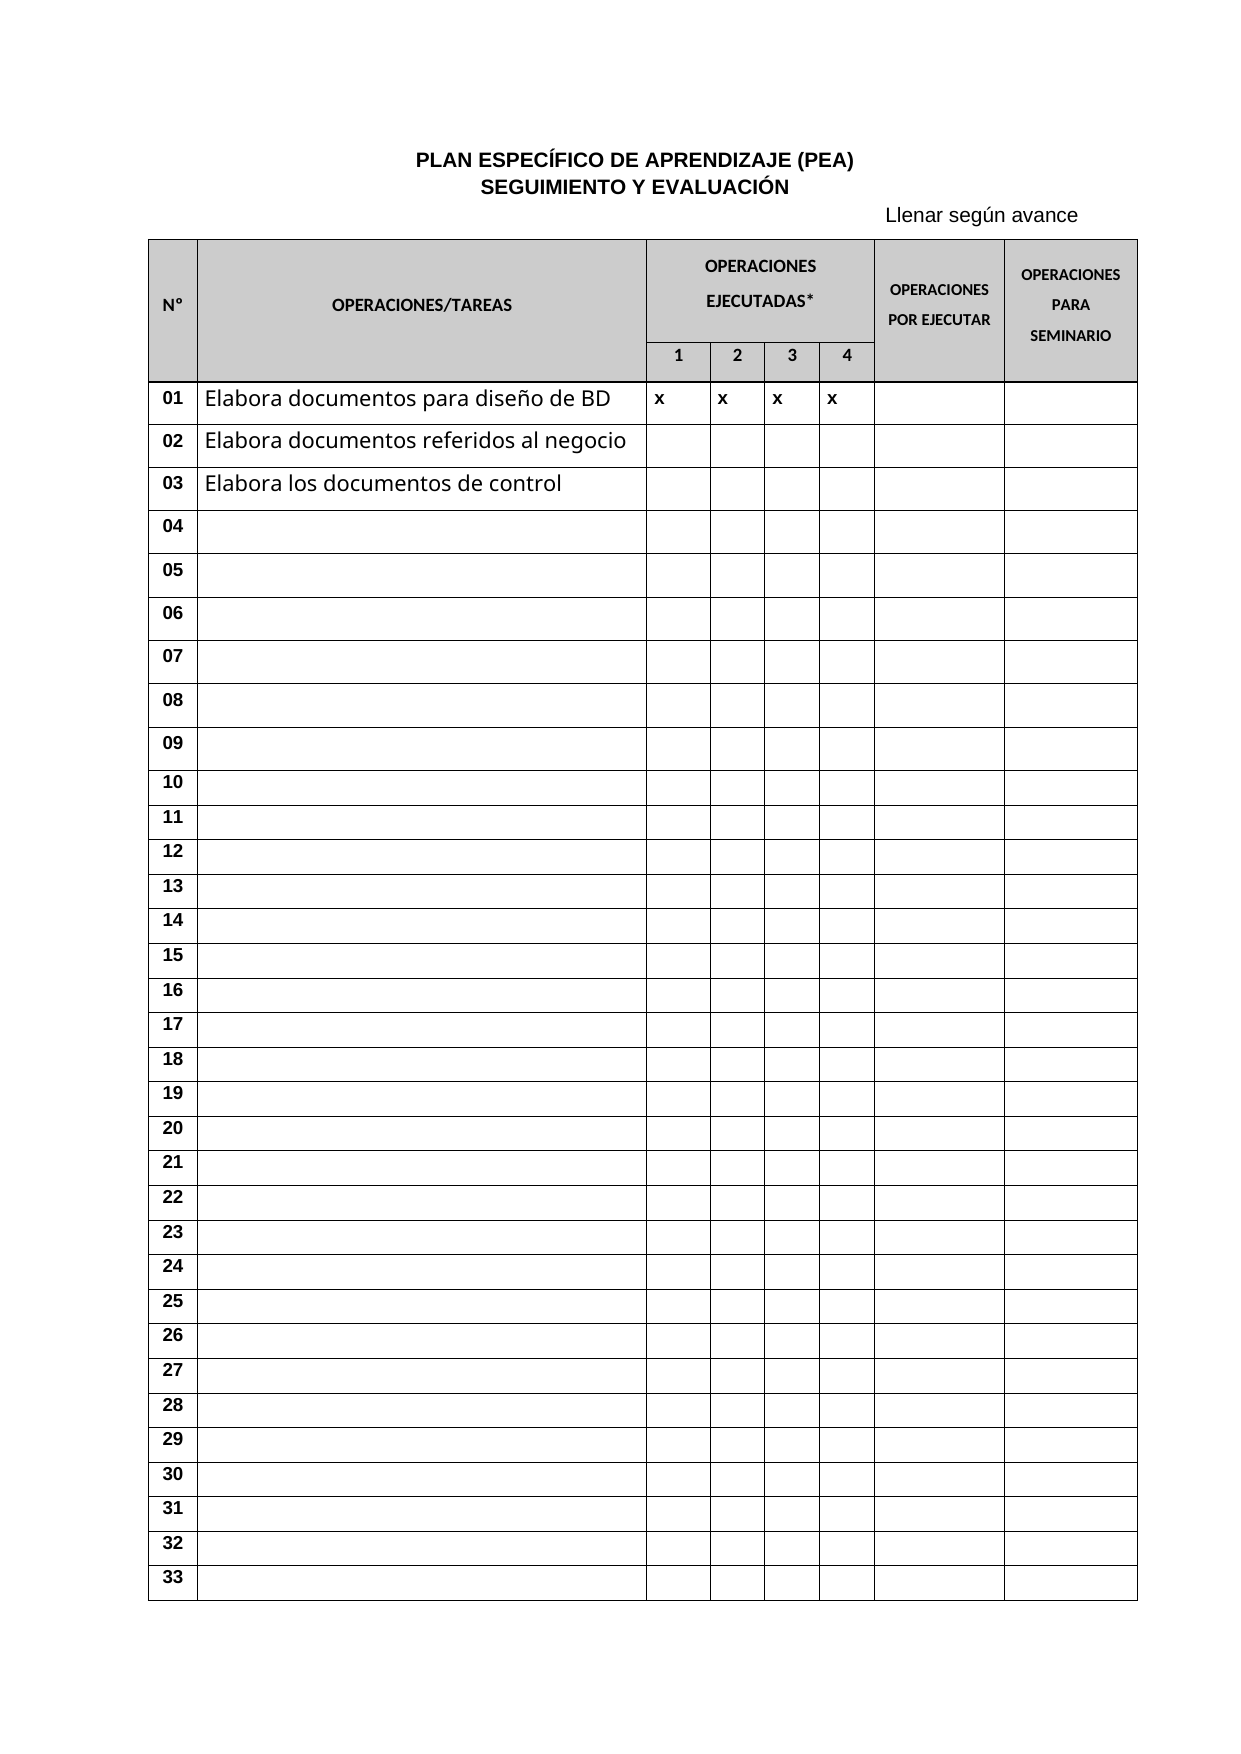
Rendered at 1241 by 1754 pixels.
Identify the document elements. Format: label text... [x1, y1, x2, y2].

table_cell [647, 944, 710, 977]
table_cell 26 [149, 1324, 197, 1358]
table_cell [198, 1463, 646, 1496]
table_cell [820, 771, 874, 804]
table_cell [1005, 383, 1137, 424]
table_cell 08 [149, 684, 197, 727]
table_cell [198, 598, 646, 640]
table_cell [711, 1394, 764, 1427]
table_cell [1005, 511, 1137, 553]
table_cell [875, 684, 1004, 727]
table_cell [711, 554, 764, 597]
table_cell [765, 944, 819, 977]
table_cell [875, 383, 1004, 424]
table_cell [765, 771, 819, 804]
table_cell [1005, 1532, 1137, 1565]
table_cell [198, 511, 646, 553]
table_cell [711, 909, 764, 943]
table_cell [765, 511, 819, 553]
table_cell [820, 979, 874, 1012]
table_cell Elabora documentos referidos al negocio [198, 425, 646, 467]
table_cell [820, 1532, 874, 1565]
table_cell [1005, 1048, 1137, 1081]
table_cell [198, 1532, 646, 1565]
table_cell [875, 1048, 1004, 1081]
table_cell [765, 1048, 819, 1081]
table_cell [647, 1082, 710, 1116]
table_cell Elabora los documentos de control [198, 468, 646, 510]
table_cell [875, 1221, 1004, 1254]
table_cell 14 [149, 909, 197, 943]
table_header Nº [149, 240, 197, 381]
table_cell [875, 1290, 1004, 1323]
table_cell [711, 806, 764, 839]
table_cell [711, 1221, 764, 1254]
table_cell [198, 1566, 646, 1600]
table_cell [820, 806, 874, 839]
table_cell [711, 641, 764, 683]
table_cell [765, 1394, 819, 1427]
table_cell [820, 1255, 874, 1289]
table_cell [820, 1324, 874, 1358]
table_cell 04 [149, 511, 197, 553]
table_cell [711, 1532, 764, 1565]
table_cell [711, 1013, 764, 1047]
table_cell [765, 840, 819, 874]
table_cell [711, 511, 764, 553]
table_cell [765, 1221, 819, 1254]
table_cell 10 [149, 771, 197, 804]
table_cell [647, 598, 710, 640]
table_cell x [647, 383, 710, 424]
table_cell 13 [149, 875, 197, 908]
table_cell 06 [149, 598, 197, 640]
table_cell 01 [149, 383, 197, 424]
text PLAN ESPECÍFICO DE APRENDIZAJE (PEA) [148, 148, 1122, 172]
table_cell [1005, 1151, 1137, 1185]
table_cell [875, 1186, 1004, 1219]
table_cell [1005, 1186, 1137, 1219]
table_cell [765, 1428, 819, 1462]
table_cell 03 [149, 468, 197, 510]
table_cell [820, 1497, 874, 1531]
table_cell [647, 1428, 710, 1462]
table_cell [820, 598, 874, 640]
table_cell [875, 554, 1004, 597]
table_cell [647, 684, 710, 727]
table_cell [1005, 771, 1137, 804]
table_cell 31 [149, 1497, 197, 1531]
table_cell [647, 1497, 710, 1531]
table_cell [765, 806, 819, 839]
table_cell [765, 979, 819, 1012]
table_cell [198, 1082, 646, 1116]
table_cell [711, 1463, 764, 1496]
table_cell [1005, 728, 1137, 770]
table_cell [875, 1566, 1004, 1600]
table_cell [1005, 1428, 1137, 1462]
table_cell [875, 1428, 1004, 1462]
table_cell [875, 468, 1004, 510]
table_cell 29 [149, 1428, 197, 1462]
table_cell [875, 1497, 1004, 1531]
table_cell [875, 979, 1004, 1012]
table_cell [711, 1324, 764, 1358]
table_cell Elabora documentos para diseño de BD [198, 383, 646, 424]
table_cell [875, 1255, 1004, 1289]
table_cell [198, 875, 646, 908]
table_cell [647, 1290, 710, 1323]
table_cell [647, 1566, 710, 1600]
table_cell [647, 1221, 710, 1254]
table_cell 27 [149, 1359, 197, 1392]
table_cell [198, 806, 646, 839]
table_cell [820, 909, 874, 943]
table_cell 15 [149, 944, 197, 977]
table_cell [711, 979, 764, 1012]
table_cell [711, 728, 764, 770]
text SEGUIMIENTO Y EVALUACIÓN [148, 175, 1122, 199]
table_cell [198, 909, 646, 943]
table_header OPERACIONES POR EJECUTAR [875, 240, 1004, 381]
table_cell [765, 1013, 819, 1047]
table_cell [711, 1255, 764, 1289]
table_cell 4 [820, 343, 874, 381]
table_cell [647, 554, 710, 597]
table_cell [1005, 1013, 1137, 1047]
table_cell 28 [149, 1394, 197, 1427]
table_cell [765, 1117, 819, 1150]
table_cell [765, 1186, 819, 1219]
table_cell [1005, 840, 1137, 874]
table_cell [765, 598, 819, 640]
table_cell [820, 425, 874, 467]
table_cell [711, 1428, 764, 1462]
table_cell [765, 1497, 819, 1531]
table_cell [875, 1082, 1004, 1116]
table_cell [875, 771, 1004, 804]
table_cell [198, 1428, 646, 1462]
table_cell [198, 1221, 646, 1254]
table_cell 3 [765, 343, 819, 381]
text Llenar según avance [811, 203, 1240, 227]
table_cell [820, 641, 874, 683]
table_cell [820, 1359, 874, 1392]
table_cell [198, 979, 646, 1012]
table_cell [820, 1428, 874, 1462]
table_cell [647, 1532, 710, 1565]
table_cell [711, 1117, 764, 1150]
table_cell [711, 1359, 764, 1392]
table_cell [1005, 468, 1137, 510]
table_cell [1005, 875, 1137, 908]
table_cell [820, 1151, 874, 1185]
table_cell [1005, 1394, 1137, 1427]
table_cell [820, 1290, 874, 1323]
table_cell [765, 909, 819, 943]
table_cell [1005, 1117, 1137, 1150]
table_cell [820, 1566, 874, 1600]
table_cell [647, 1255, 710, 1289]
table_cell [647, 468, 710, 510]
table_cell [1005, 1290, 1137, 1323]
table_cell [711, 684, 764, 727]
table_cell [875, 875, 1004, 908]
table_cell [647, 1186, 710, 1219]
table_cell 12 [149, 840, 197, 874]
table_cell [875, 1394, 1004, 1427]
table_cell [875, 1463, 1004, 1496]
table_cell [1005, 1082, 1137, 1116]
table_cell [875, 425, 1004, 467]
table_cell [198, 728, 646, 770]
table_cell 09 [149, 728, 197, 770]
table_cell [711, 1566, 764, 1600]
table_cell [711, 598, 764, 640]
table_cell [1005, 909, 1137, 943]
table_cell [820, 511, 874, 553]
table_cell [711, 875, 764, 908]
table_cell [1005, 554, 1137, 597]
table_cell [1005, 1463, 1137, 1496]
table_cell [1005, 944, 1137, 977]
table_cell [1005, 684, 1137, 727]
table_header OPERACIONES/TAREAS [198, 240, 646, 381]
table_cell [820, 1186, 874, 1219]
table_cell [765, 1566, 819, 1600]
table_cell 32 [149, 1532, 197, 1565]
table_cell 17 [149, 1013, 197, 1047]
table_cell [647, 1324, 710, 1358]
table_cell [711, 1151, 764, 1185]
table_cell [647, 641, 710, 683]
table_cell 07 [149, 641, 197, 683]
table_cell [1005, 1255, 1137, 1289]
table_cell x [820, 383, 874, 424]
table_cell [875, 806, 1004, 839]
table_cell [1005, 1324, 1137, 1358]
table_cell [647, 909, 710, 943]
table_cell [711, 840, 764, 874]
table_cell [875, 1013, 1004, 1047]
table_cell x [711, 383, 764, 424]
table_cell [820, 875, 874, 908]
table_cell [875, 1532, 1004, 1565]
table_cell [711, 425, 764, 467]
table_cell [198, 1324, 646, 1358]
table_cell [1005, 1359, 1137, 1392]
table_cell [647, 1359, 710, 1392]
table_cell [198, 1255, 646, 1289]
table_cell [647, 1048, 710, 1081]
table_cell [1005, 979, 1137, 1012]
table_cell [820, 468, 874, 510]
table_cell [1005, 1497, 1137, 1531]
table_cell [875, 598, 1004, 640]
table_cell 25 [149, 1290, 197, 1323]
table_cell [198, 641, 646, 683]
table_cell [765, 641, 819, 683]
table_cell [198, 1186, 646, 1219]
table_cell [647, 1151, 710, 1185]
table_cell [647, 511, 710, 553]
table_cell [647, 1117, 710, 1150]
table_cell [820, 1013, 874, 1047]
table_cell [647, 840, 710, 874]
table_cell [765, 1463, 819, 1496]
table_header OPERACIONES PARA SEMINARIO [1005, 240, 1137, 381]
table_cell [647, 1013, 710, 1047]
table_cell [647, 1394, 710, 1427]
table_cell [765, 1532, 819, 1565]
table_cell [875, 728, 1004, 770]
table_cell [765, 468, 819, 510]
table_cell [198, 1394, 646, 1427]
table_cell 21 [149, 1151, 197, 1185]
table_cell 18 [149, 1048, 197, 1081]
table_cell [820, 1463, 874, 1496]
table_cell [647, 979, 710, 1012]
table_cell 20 [149, 1117, 197, 1150]
table_cell [647, 728, 710, 770]
table_cell [875, 840, 1004, 874]
table_cell [820, 684, 874, 727]
table_cell [765, 875, 819, 908]
table_cell 33 [149, 1566, 197, 1600]
table_cell x [765, 383, 819, 424]
table_cell [820, 1082, 874, 1116]
table_cell [647, 771, 710, 804]
table_cell [1005, 806, 1137, 839]
table_cell [765, 1151, 819, 1185]
table_cell [198, 1359, 646, 1392]
table_cell [820, 1394, 874, 1427]
table_cell [1005, 425, 1137, 467]
table_cell 2 [711, 343, 764, 381]
table_cell [820, 1048, 874, 1081]
table_cell 16 [149, 979, 197, 1012]
table_cell 05 [149, 554, 197, 597]
table_cell [875, 944, 1004, 977]
table_cell [198, 1497, 646, 1531]
table_cell [875, 909, 1004, 943]
table_cell 22 [149, 1186, 197, 1219]
table_cell 1 [647, 343, 710, 381]
table_cell [647, 1463, 710, 1496]
table_cell [765, 1359, 819, 1392]
table_cell [765, 1290, 819, 1323]
table_cell [765, 684, 819, 727]
table_cell [875, 641, 1004, 683]
table_cell [198, 840, 646, 874]
table_cell [198, 684, 646, 727]
table_cell 11 [149, 806, 197, 839]
table_cell [765, 1255, 819, 1289]
table_cell [820, 840, 874, 874]
table_cell [765, 728, 819, 770]
table_cell [765, 554, 819, 597]
table_cell [711, 1290, 764, 1323]
table_cell [198, 1013, 646, 1047]
table_cell [765, 1082, 819, 1116]
table_cell 30 [149, 1463, 197, 1496]
table_cell [1005, 1221, 1137, 1254]
table_cell [820, 554, 874, 597]
table_cell [198, 771, 646, 804]
table_cell 02 [149, 425, 197, 467]
table_cell [820, 1221, 874, 1254]
table_cell [198, 1117, 646, 1150]
table_cell [820, 1117, 874, 1150]
table_cell [711, 771, 764, 804]
table_cell [198, 1048, 646, 1081]
table_cell [198, 1151, 646, 1185]
table_cell [1005, 641, 1137, 683]
table_cell [875, 511, 1004, 553]
table_cell [711, 468, 764, 510]
table_cell [820, 944, 874, 977]
table_cell 24 [149, 1255, 197, 1289]
table_cell [198, 1290, 646, 1323]
table_cell [198, 944, 646, 977]
table_cell 23 [149, 1221, 197, 1254]
table_cell [711, 1497, 764, 1531]
table_cell [1005, 1566, 1137, 1600]
table_cell [1005, 598, 1137, 640]
table_cell [647, 806, 710, 839]
table_cell [711, 1082, 764, 1116]
table_cell [711, 1186, 764, 1219]
table_cell [711, 1048, 764, 1081]
table_cell [198, 554, 646, 597]
table_cell [875, 1117, 1004, 1150]
table_cell [647, 875, 710, 908]
table_cell [765, 425, 819, 467]
table_cell [875, 1324, 1004, 1358]
table_cell [765, 1324, 819, 1358]
table_cell [711, 944, 764, 977]
table_cell [820, 728, 874, 770]
table_header OPERACIONES EJECUTADAS* [647, 240, 874, 342]
table_cell [875, 1151, 1004, 1185]
table_cell [875, 1359, 1004, 1392]
table_cell 19 [149, 1082, 197, 1116]
table_cell [647, 425, 710, 467]
